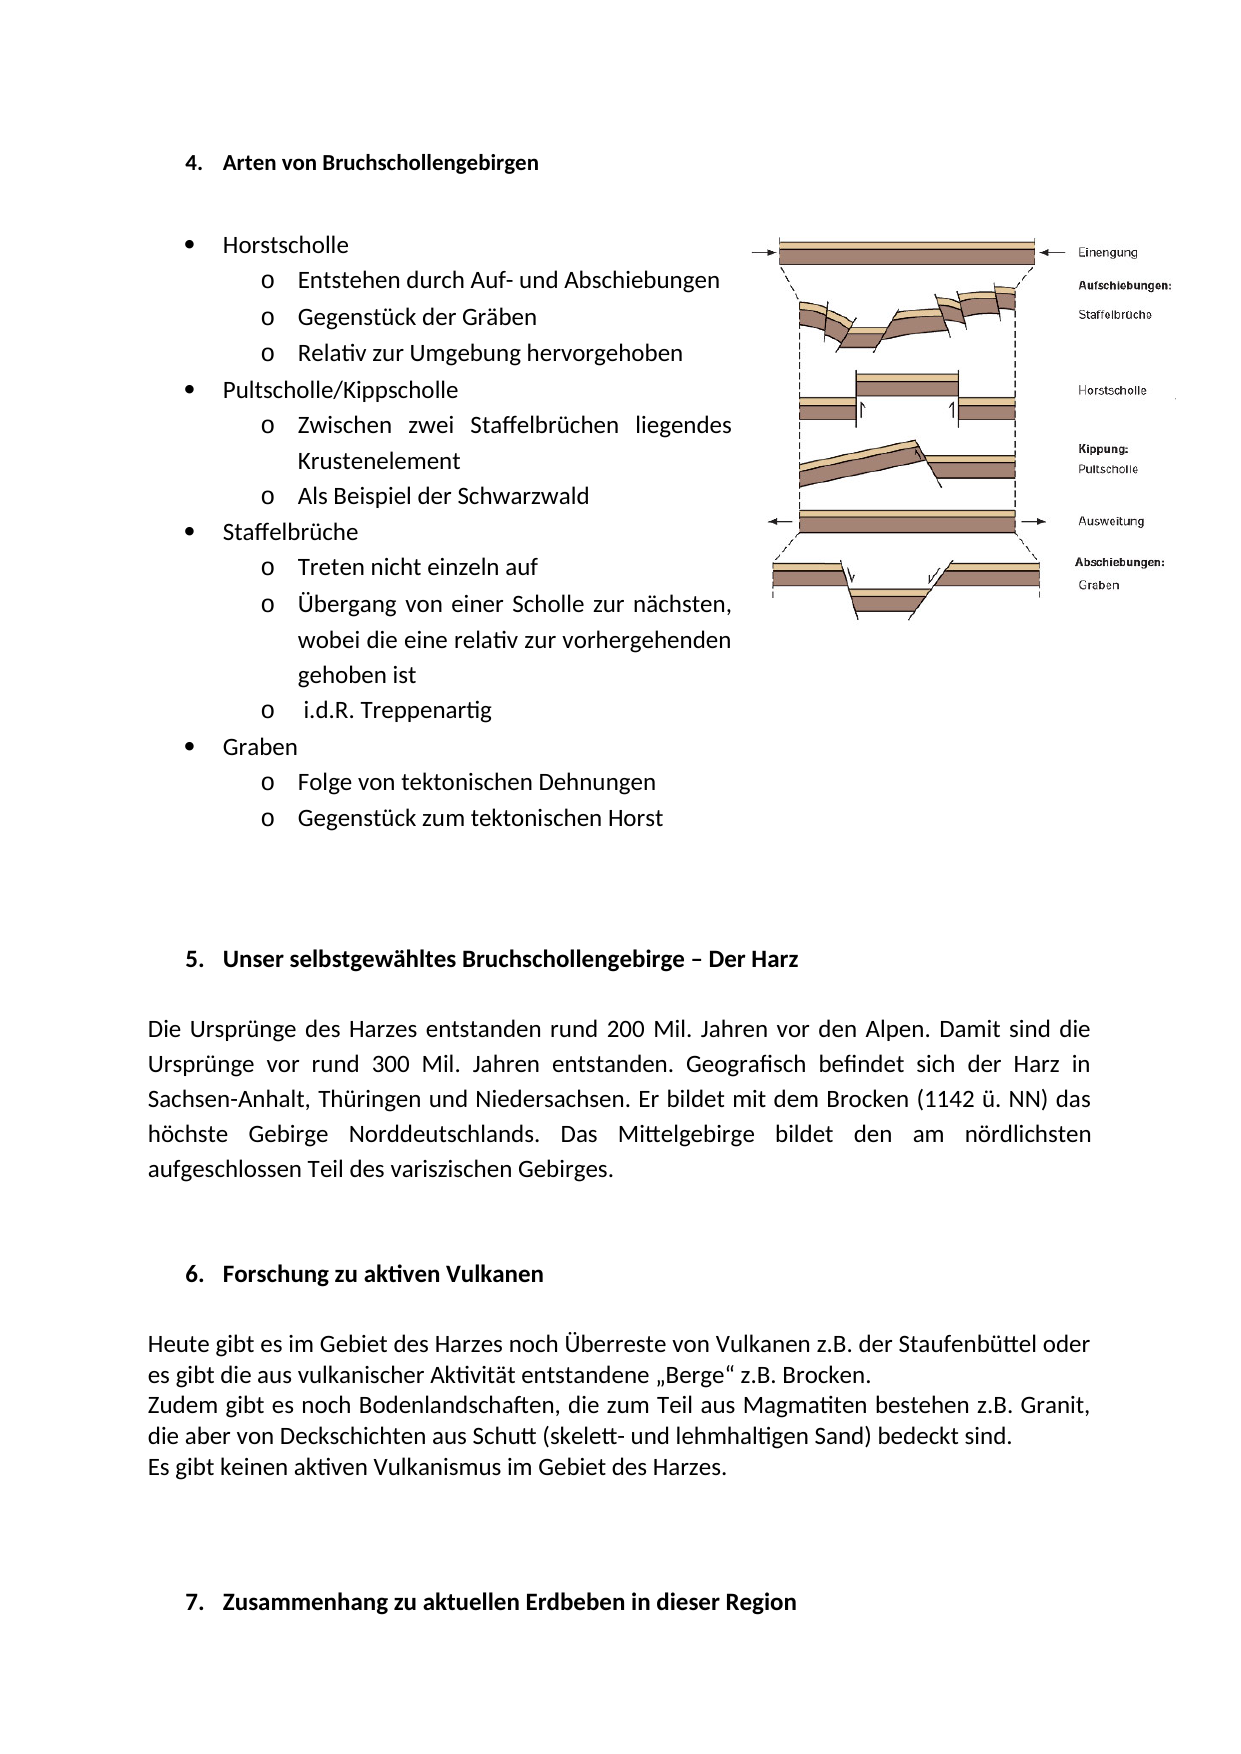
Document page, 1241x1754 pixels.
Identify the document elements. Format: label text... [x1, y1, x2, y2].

list Als Beispiel der Schwarzwald [260, 480, 751, 512]
list Graben [185, 731, 1093, 761]
list Forschung zu aktiven Vulkanen [185, 1259, 1093, 1289]
picture [751, 230, 1176, 626]
list Pultscholle/Kippscholle [185, 374, 751, 404]
list Entstehen durch Auf- und Abschiebungen [260, 264, 751, 296]
text Die Ursprünge des Harzes entstanden rund 200 Mil. Jahren vor den Alpen. Damit sind die Ursprünge vor rund 300 Mil. Jahren entstanden. Geografisch befindet sich der Harz in Sachsen-Anhalt, Thüringen und Niedersachsen. Er bildet mit dem Brocken (1142 ü. NN) das höchste Gebirge Norddeutschlands. Das Mittelgebirge bildet den am nördlichsten aufgeschlossen Teil des variszischen Gebirges. [148, 1014, 1093, 1184]
list Folge von tektonischen Dehnungen [260, 766, 1093, 797]
text Heute gibt es im Gebiet des Harzes noch Überreste von Vulkanen z.B. der Staufenbüttel oder es gibt die aus vulkanischer Aktivität entstandene „Berge“ z.B. Brocken. [148, 1329, 1093, 1390]
list Relativ zur Umgebung hervorgehoben [260, 337, 751, 369]
list Gegenstück zum tektonischen Horst [260, 802, 1093, 834]
list Unser selbstgewähltes Bruchschollengebirge – Der Harz [185, 944, 1093, 974]
list Zusammenhang zu aktuellen Erdbeben in dieser Region [185, 1586, 1093, 1617]
list Treten nicht einzeln auf [260, 552, 751, 583]
text Es gibt keinen aktiven Vulkanismus im Gebiet des Harzes. [148, 1451, 1093, 1481]
list Übergang von einer Scholle zur nächsten, wobei die eine relativ zur vorhergehenden gehoben ist [260, 588, 1093, 690]
list Arten von Bruchschollengebirgen [185, 148, 1093, 176]
list Gegenstück der Gräben [260, 301, 751, 333]
text Zudem gibt es noch Bodenlandschaften, die zum Teil aus Magmatiten bestehen z.B. Granit, die aber von Deckschichten aus Schutt (skelett- und lehmhaltigen Sand) bedeckt sind. [148, 1390, 1093, 1451]
list i.d.R. Treppenartig [260, 694, 1093, 726]
list Horstscholle [185, 229, 1093, 260]
list Zwischen zwei Staffelbrüchen liegendes Krustenelement [260, 409, 751, 476]
list Staffelbrüche [185, 517, 751, 547]
